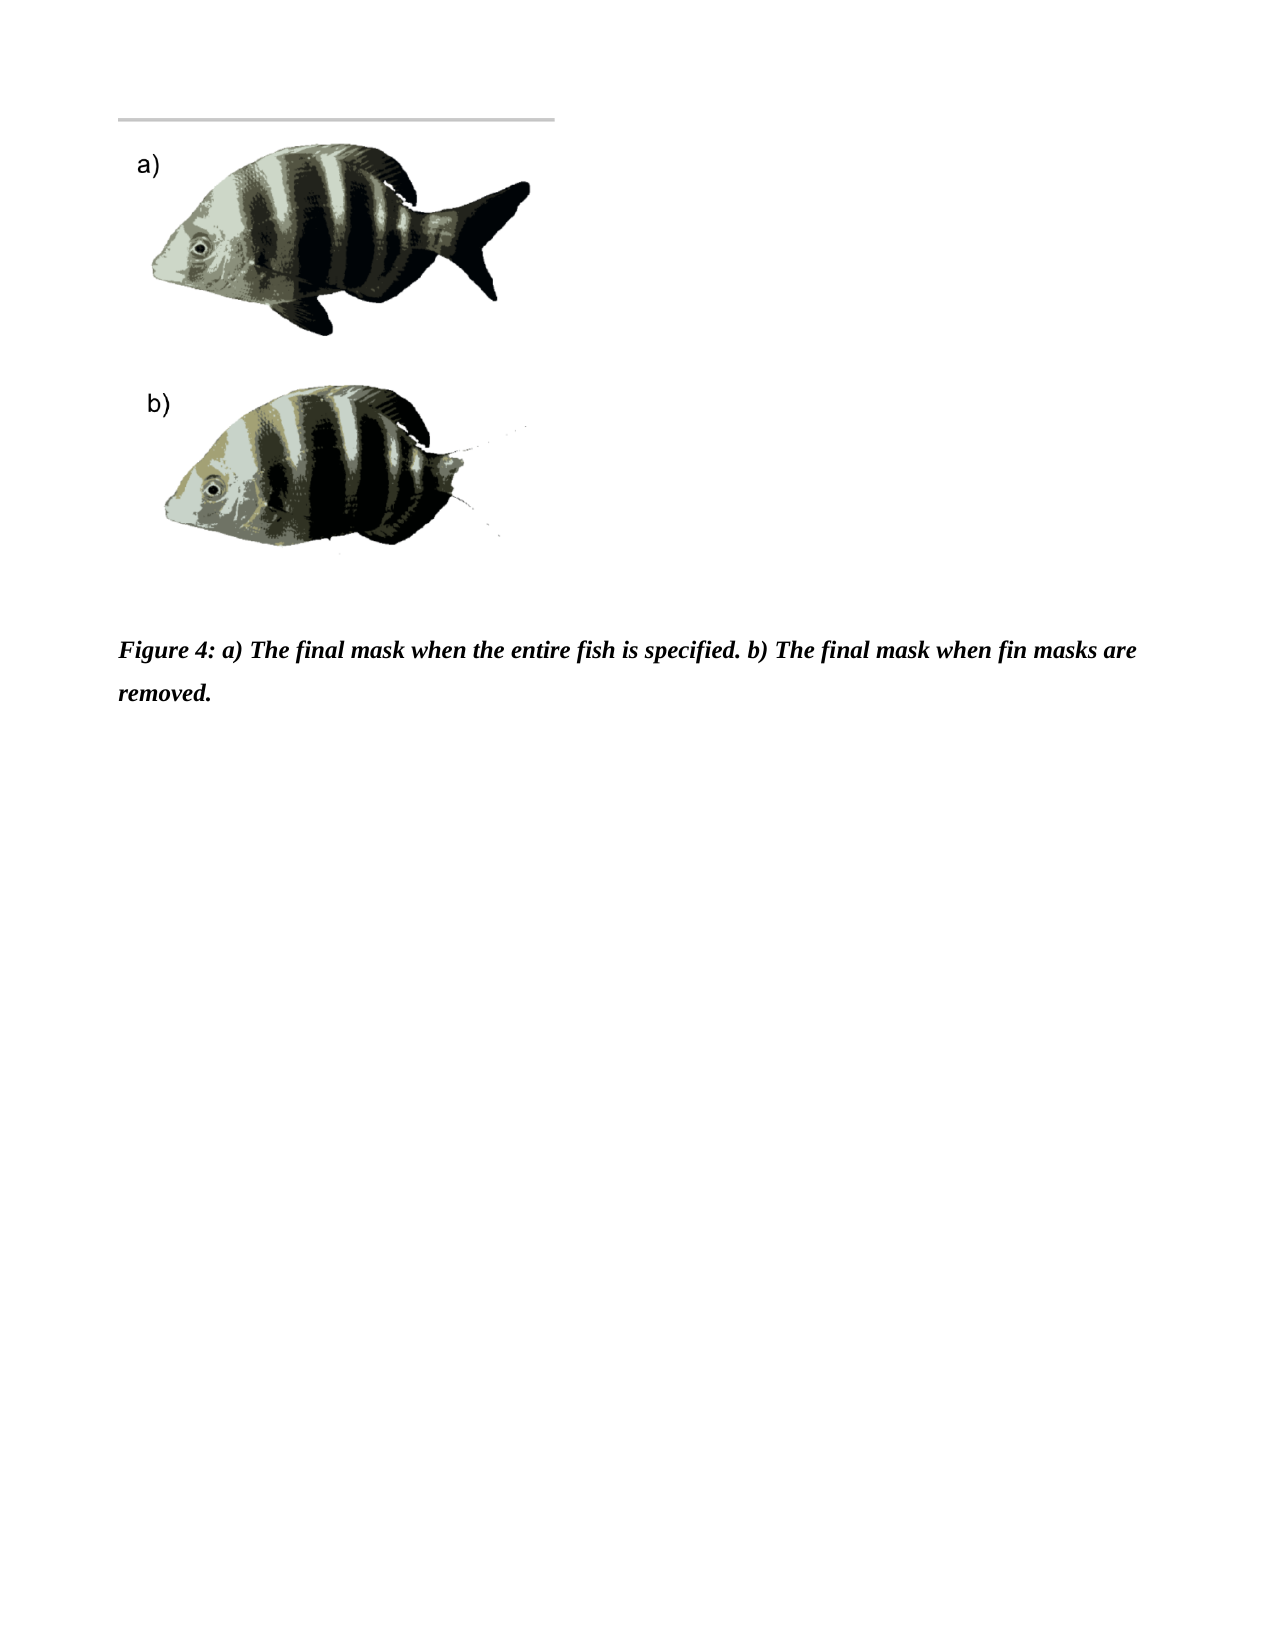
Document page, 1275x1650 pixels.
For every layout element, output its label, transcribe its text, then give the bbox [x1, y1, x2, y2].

picture [118, 118, 555, 608]
text Figure 4: a) The final mask when the entire fish is specified. b) The final mask when fin masks are removed. [118, 635, 1157, 707]
